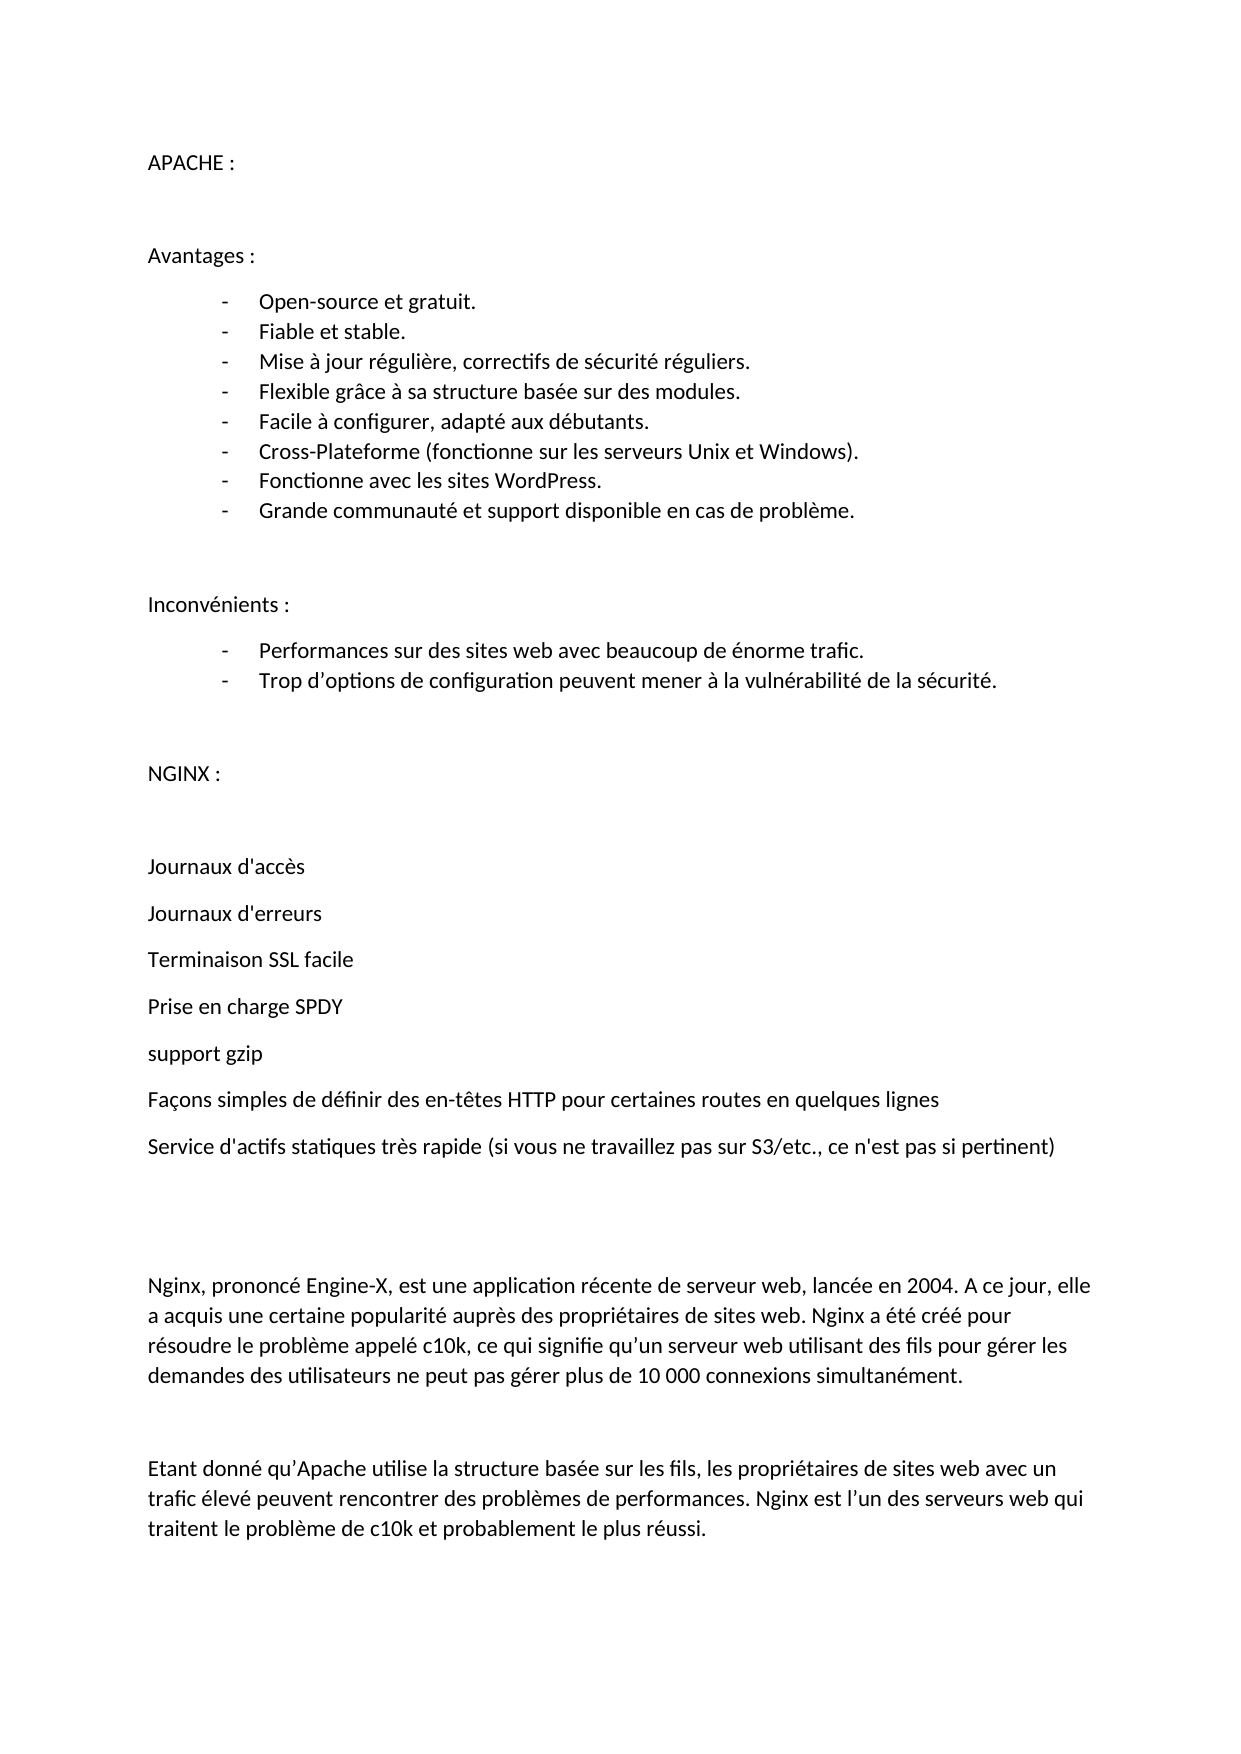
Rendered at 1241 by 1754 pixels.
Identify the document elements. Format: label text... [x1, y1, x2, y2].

text NGINX : [148, 759, 1093, 787]
list Cross-Plateforme (fonctionne sur les serveurs Unix et Windows). [221, 437, 1093, 465]
list Grande communauté et support disponible en cas de problème. [221, 497, 1093, 524]
text Nginx, prononcé Engine-X, est une application récente de serveur web, lancée en 2004. A ce jour, elle a acquis une certaine popularité auprès des propriétaires de sites web. Nginx a été créé pour résoudre le problème appelé c10k, ce qui signifie qu’un serveur web utilisant des fils pour gérer les demandes des utilisateurs ne peut pas gérer plus de 10 000 connexions simultanément. [148, 1271, 1093, 1389]
text Prise en charge SPDY [148, 992, 1093, 1020]
text Façons simples de définir des en-têtes HTTP pour certaines routes en quelques lignes [148, 1085, 1093, 1113]
text Terminaison SSL facile [148, 946, 1093, 973]
text Service d'actifs statiques très rapide (si vous ne travaillez pas sur S3/etc., ce n'est pas si pertinent) [148, 1132, 1093, 1160]
list Fonctionne avec les sites WordPress. [221, 467, 1093, 495]
list Trop d’options de configuration peuvent mener à la vulnérabilité de la sécurité. [221, 666, 1093, 694]
list Performances sur des sites web avec beaucoup de énorme trafic. [221, 636, 1093, 664]
list Open-source et gratuit. [221, 287, 1093, 315]
text Journaux d'accès [148, 852, 1093, 880]
text support gzip [148, 1039, 1093, 1067]
text Inconvénients : [148, 590, 1093, 618]
list Flexible grâce à sa structure basée sur des modules. [221, 377, 1093, 405]
text Avantages : [148, 241, 1093, 269]
text Etant donné qu’Apache utilise la structure basée sur les fils, les propriétaires de sites web avec un trafic élevé peuvent rencontrer des problèmes de performances. Nginx est l’un des serveurs web qui traitent le problème de c10k et probablement le plus réussi. [148, 1454, 1093, 1542]
list Fiable et stable. [221, 317, 1093, 345]
list Facile à configurer, adapté aux débutants. [221, 407, 1093, 435]
text APACHE : [148, 148, 1093, 176]
list Mise à jour régulière, correctifs de sécurité réguliers. [221, 347, 1093, 375]
text Journaux d'erreurs [148, 899, 1093, 927]
